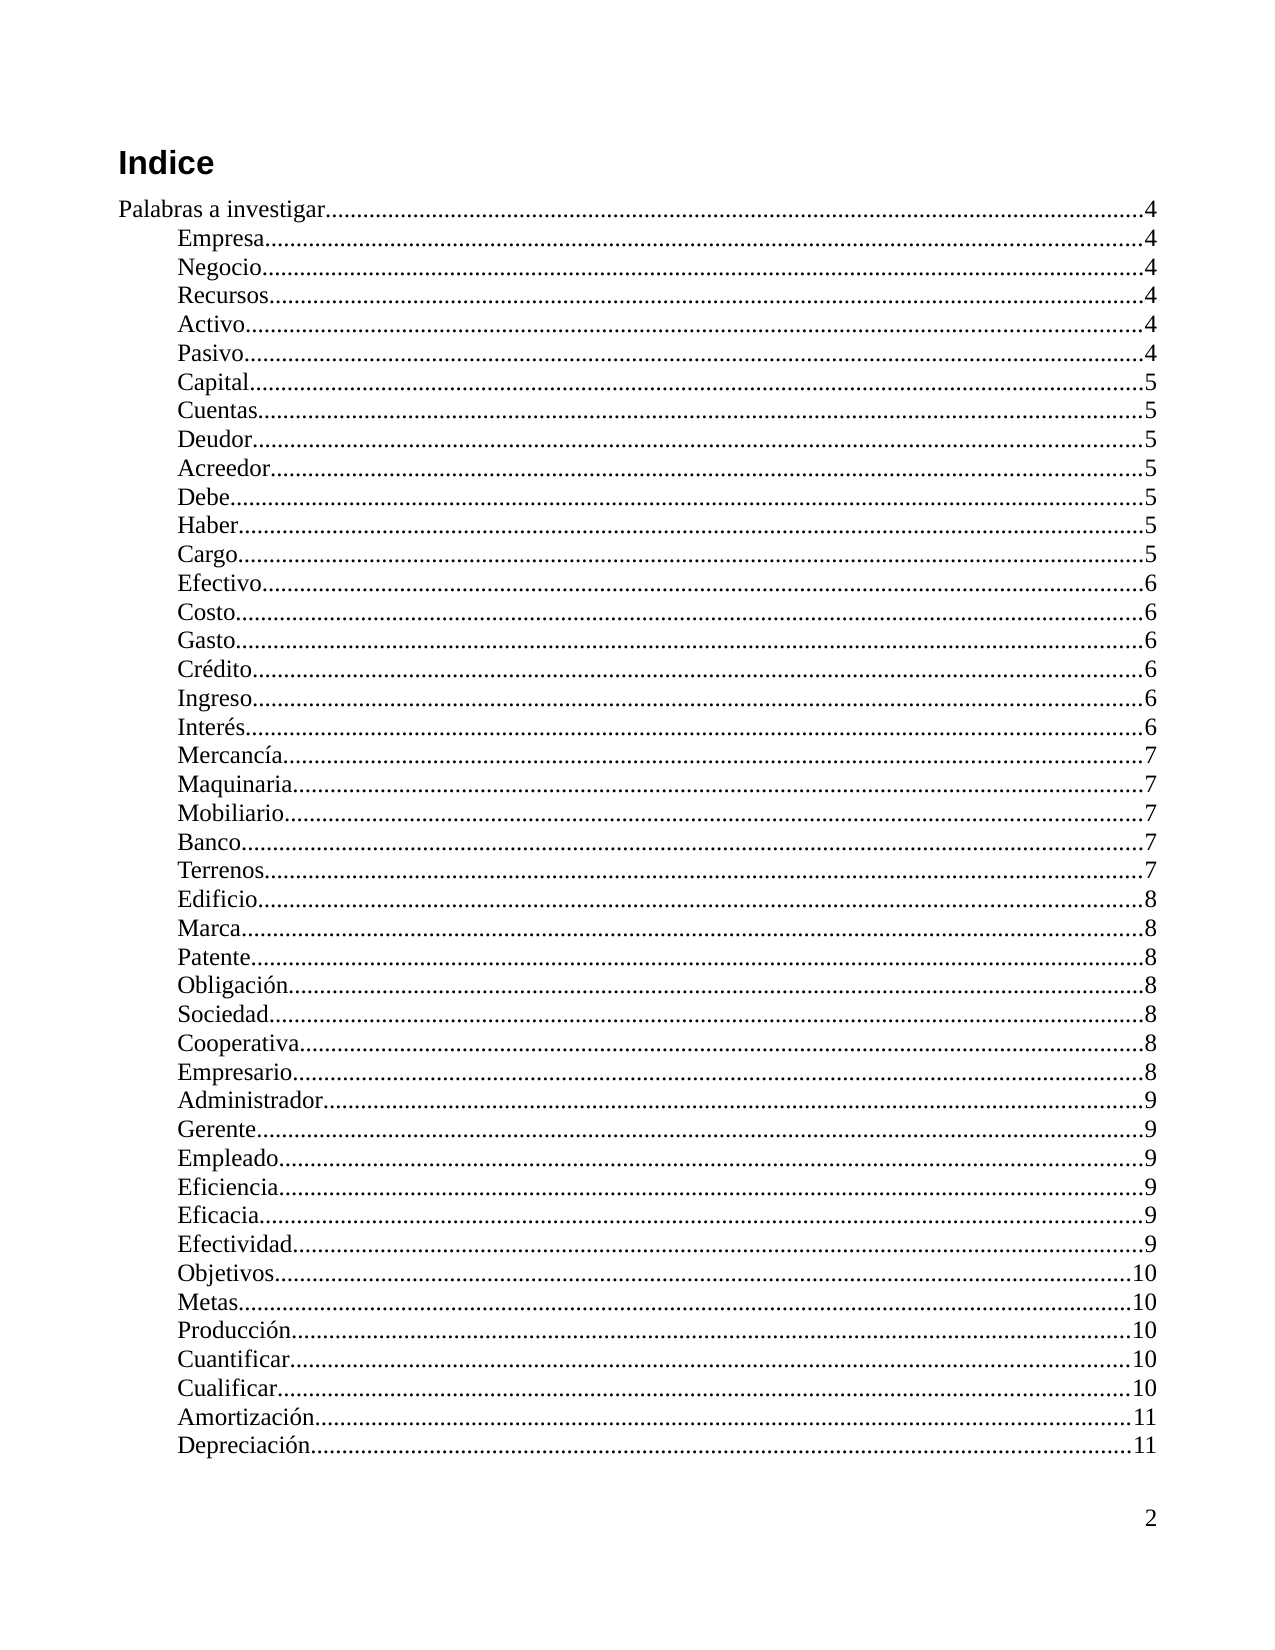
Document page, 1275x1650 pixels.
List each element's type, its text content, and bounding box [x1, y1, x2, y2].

text Empleado 9 [177, 1143, 1157, 1172]
text Haber 5 [177, 510, 1157, 539]
text Deudor 5 [177, 424, 1157, 453]
text Capital 5 [177, 367, 1157, 395]
text Depreciación 11 [177, 1430, 1157, 1459]
text Amortización 11 [177, 1402, 1157, 1430]
text Empresario 8 [177, 1057, 1157, 1085]
text Metas 10 [177, 1287, 1157, 1315]
text Costo 6 [177, 597, 1157, 625]
text Edificio 8 [177, 884, 1157, 913]
text Cooperativa 8 [177, 1028, 1157, 1057]
text Mercancía 7 [177, 740, 1157, 769]
text Cargo 5 [177, 539, 1157, 568]
text Producción 10 [177, 1315, 1157, 1344]
text Marca 8 [177, 913, 1157, 942]
text Recursos 4 [177, 280, 1157, 309]
text Mobiliario 7 [177, 798, 1157, 827]
text Obligación 8 [177, 970, 1157, 999]
text Eficiencia 9 [177, 1172, 1157, 1200]
text Efectivo 6 [177, 568, 1157, 597]
text Efectividad 9 [177, 1229, 1157, 1258]
text Gasto 6 [177, 625, 1157, 654]
text Terrenos 7 [177, 855, 1157, 884]
text Banco 7 [177, 827, 1157, 855]
text Empresa 4 [177, 223, 1157, 252]
text Administrador 9 [177, 1085, 1157, 1114]
text Gerente 9 [177, 1114, 1157, 1143]
text Maquinaria 7 [177, 769, 1157, 798]
text Cuantificar 10 [177, 1344, 1157, 1373]
text Sociedad 8 [177, 999, 1157, 1028]
text Objetivos 10 [177, 1258, 1157, 1287]
text Interés 6 [177, 712, 1157, 740]
text Activo 4 [177, 309, 1157, 338]
text Debe 5 [177, 482, 1157, 510]
text Negocio 4 [177, 252, 1157, 280]
text Ingreso 6 [177, 683, 1157, 712]
text Patente 8 [177, 942, 1157, 970]
text Cuentas 5 [177, 395, 1157, 424]
text Crédito 6 [177, 654, 1157, 683]
text Palabras a investigar 4 [118, 194, 1157, 223]
text Cualificar 10 [177, 1373, 1157, 1402]
text Pasivo 4 [177, 338, 1157, 367]
text Acreedor 5 [177, 453, 1157, 482]
subtitle Indice [118, 143, 1157, 182]
text Eficacia 9 [177, 1200, 1157, 1229]
